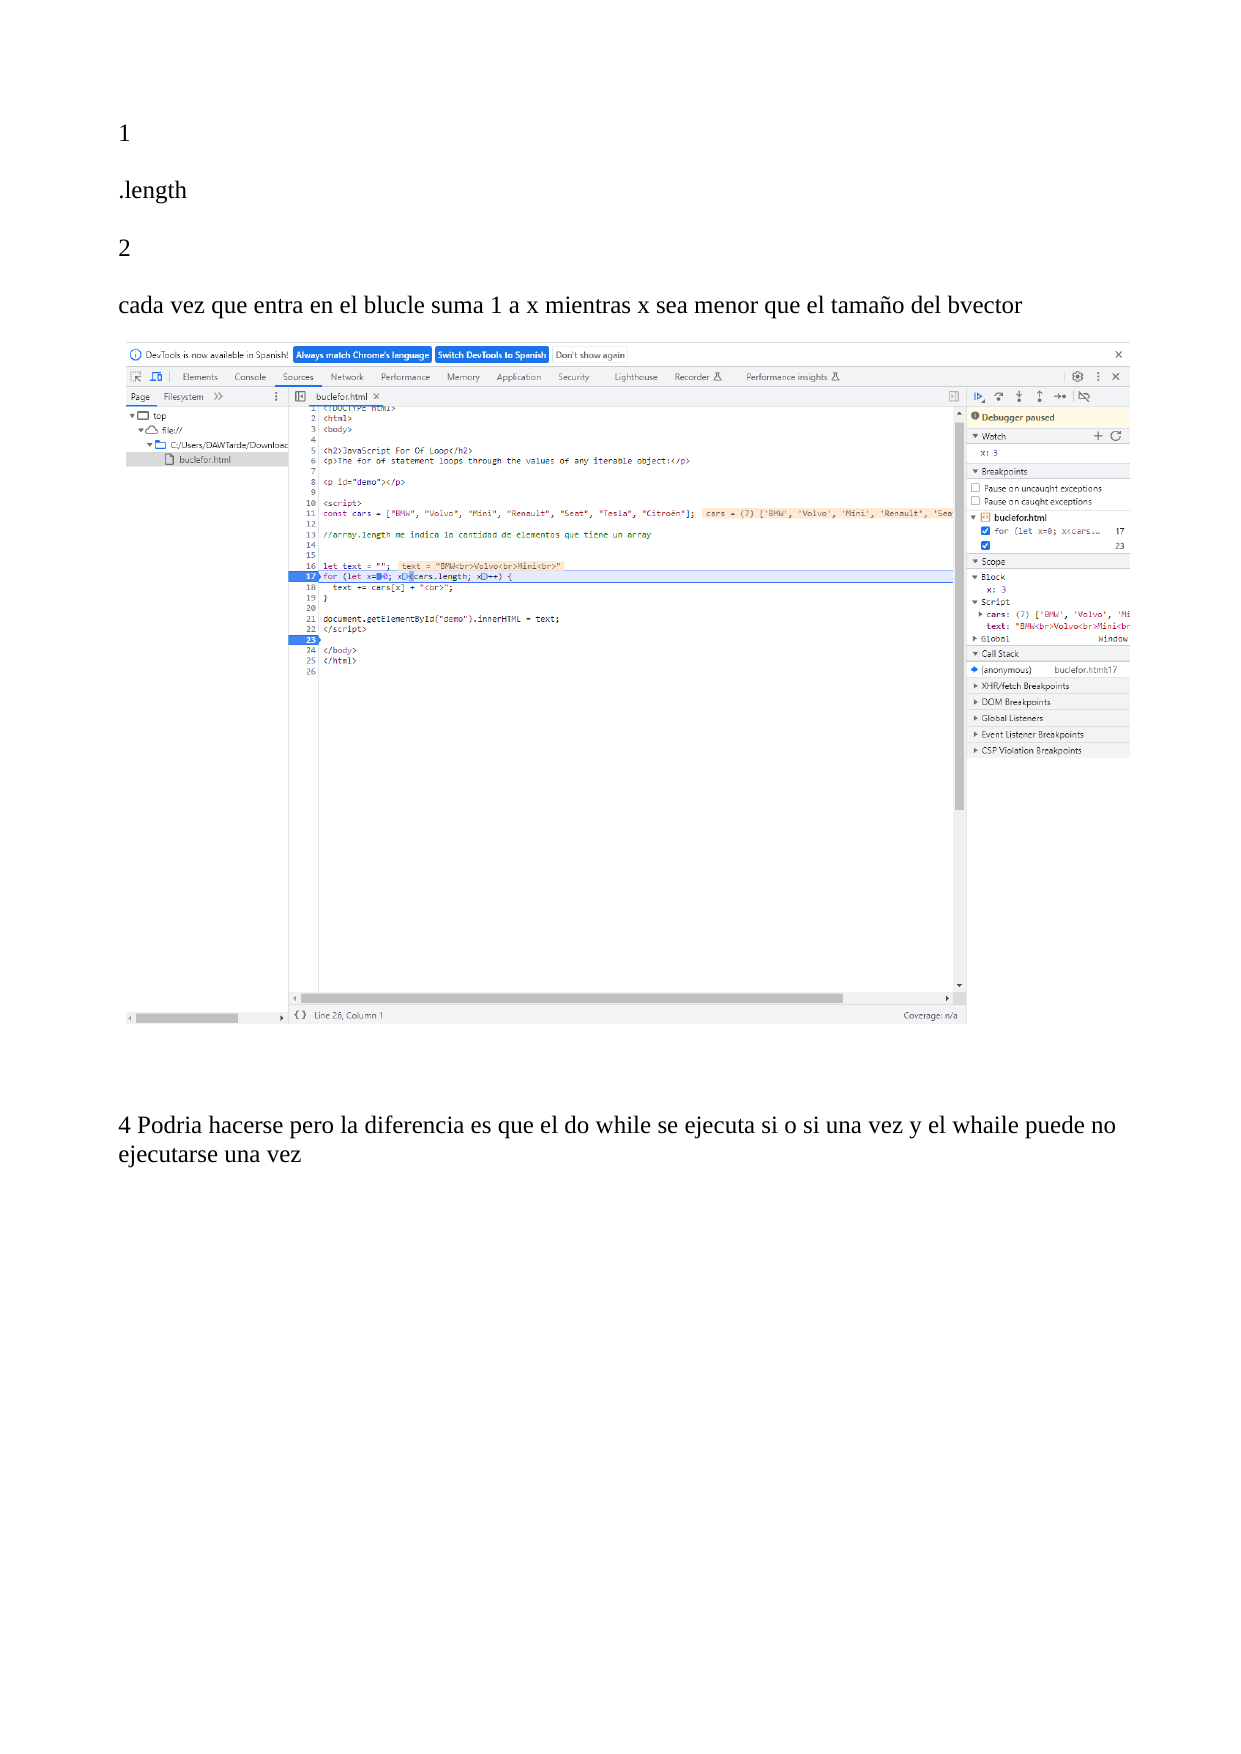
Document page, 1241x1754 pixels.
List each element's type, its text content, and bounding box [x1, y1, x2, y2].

text cada vez que entra en el blucle suma 1 a x mientras x sea menor que el tamaño del bvector [118, 291, 1122, 319]
picture [126, 341, 1130, 1024]
text .length [118, 176, 1122, 204]
text 4 Podria hacerse pero la diferencia es que el do while se ejecuta si o si una vez y el whaile puede no ejecutarse una vez [118, 1110, 1122, 1168]
text 1 [118, 118, 1122, 147]
text 2 [118, 233, 1122, 262]
